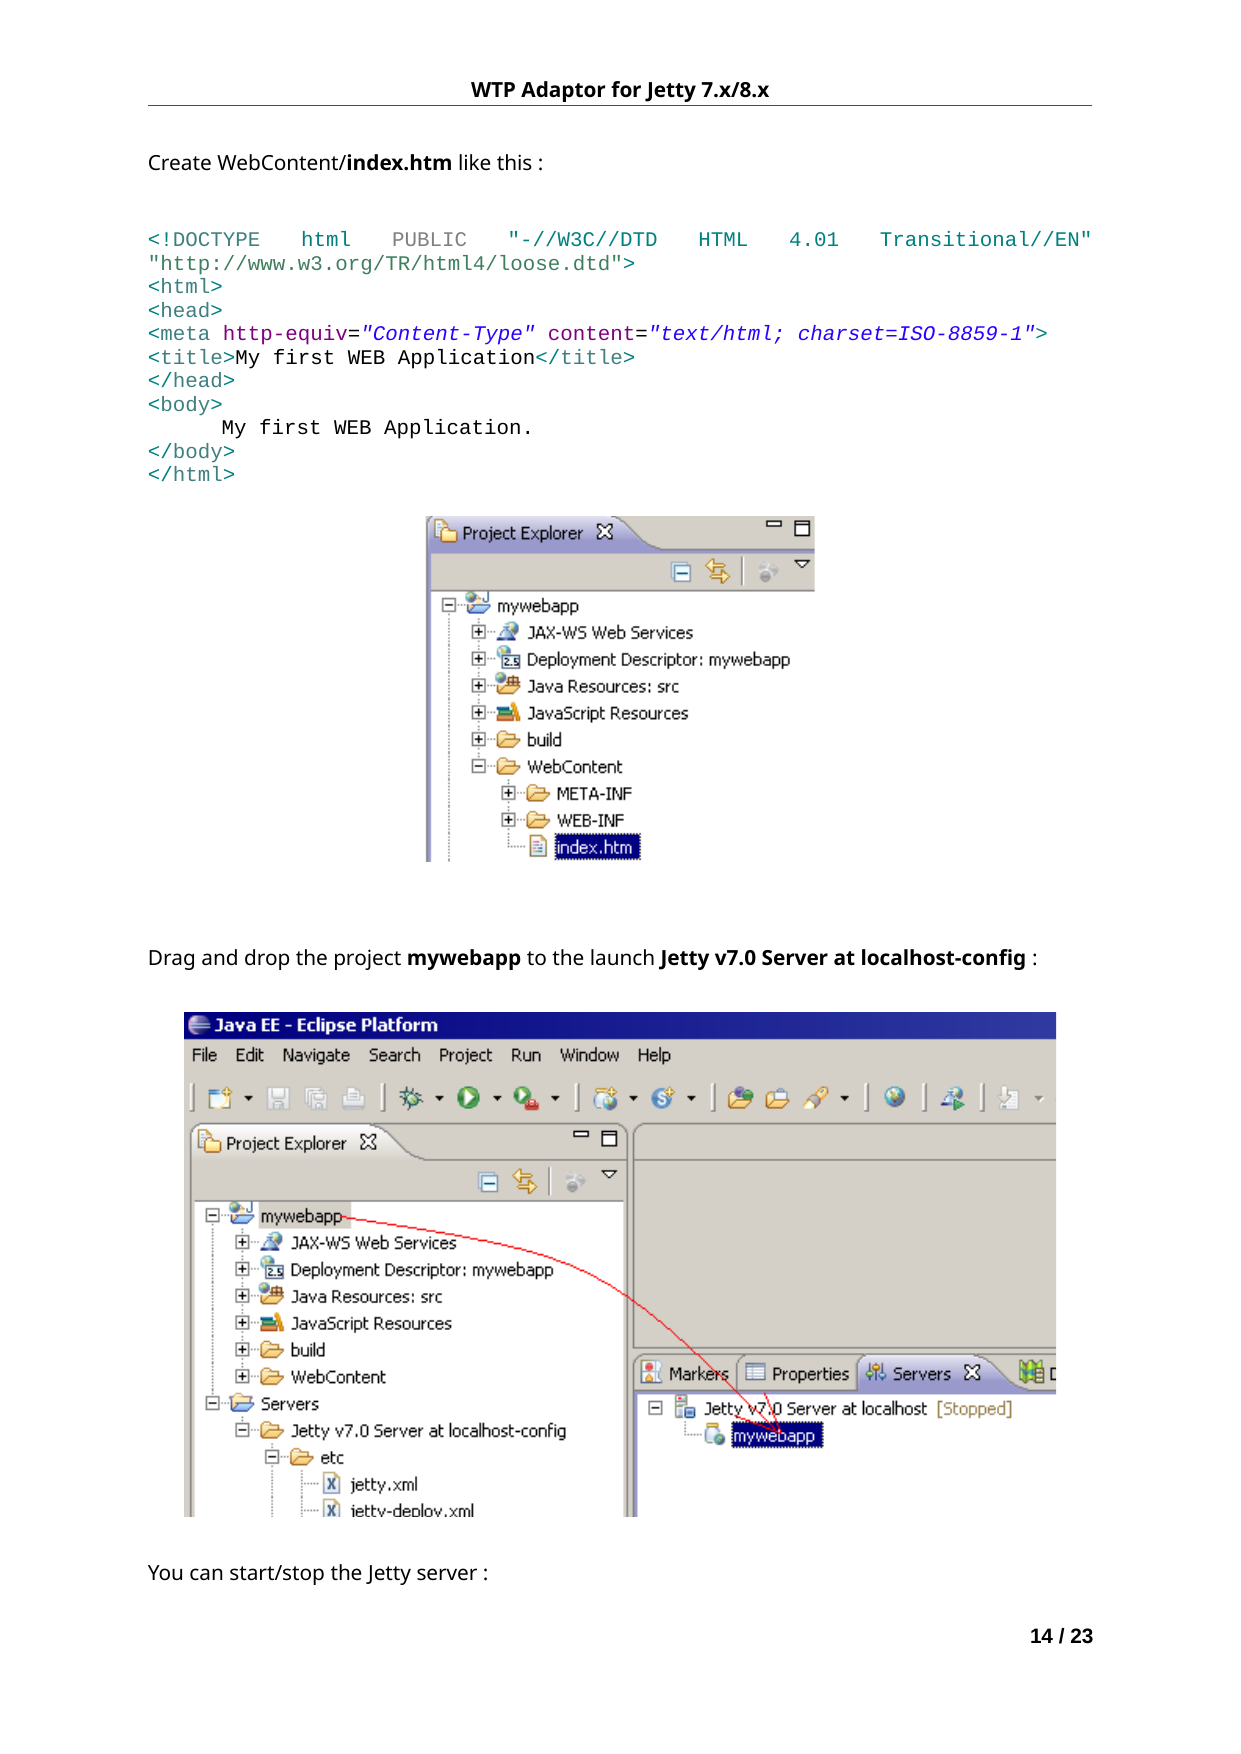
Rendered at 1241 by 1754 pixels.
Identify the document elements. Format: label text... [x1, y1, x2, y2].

text My first WEB Application. [148, 417, 1092, 441]
text <!DOCTYPE html PUBLIC "-//W3C//DTD HTML 4.01 Transitional//EN" "http://www.w3.org/TR/html4/loose.dtd"> [148, 229, 1092, 276]
text You can start/stop the Jetty server : [148, 1558, 1092, 1586]
text <html> [148, 276, 1092, 300]
text <body> [148, 394, 1092, 417]
text Drag and drop the project mywebapp to the launch Jetty v7.0 Server at localhost-config : [148, 943, 1092, 971]
text </head> [148, 370, 1092, 394]
text </body> [148, 441, 1092, 464]
text <head> [148, 300, 1092, 323]
text <meta http-equiv="Content-Type" content="text/html; charset=ISO-8859-1"> [148, 323, 1092, 347]
text Create WebContent/index.htm like this : [148, 148, 1092, 176]
text <title>My first WEB Application</title> [148, 347, 1092, 370]
text </html> [148, 464, 1092, 488]
